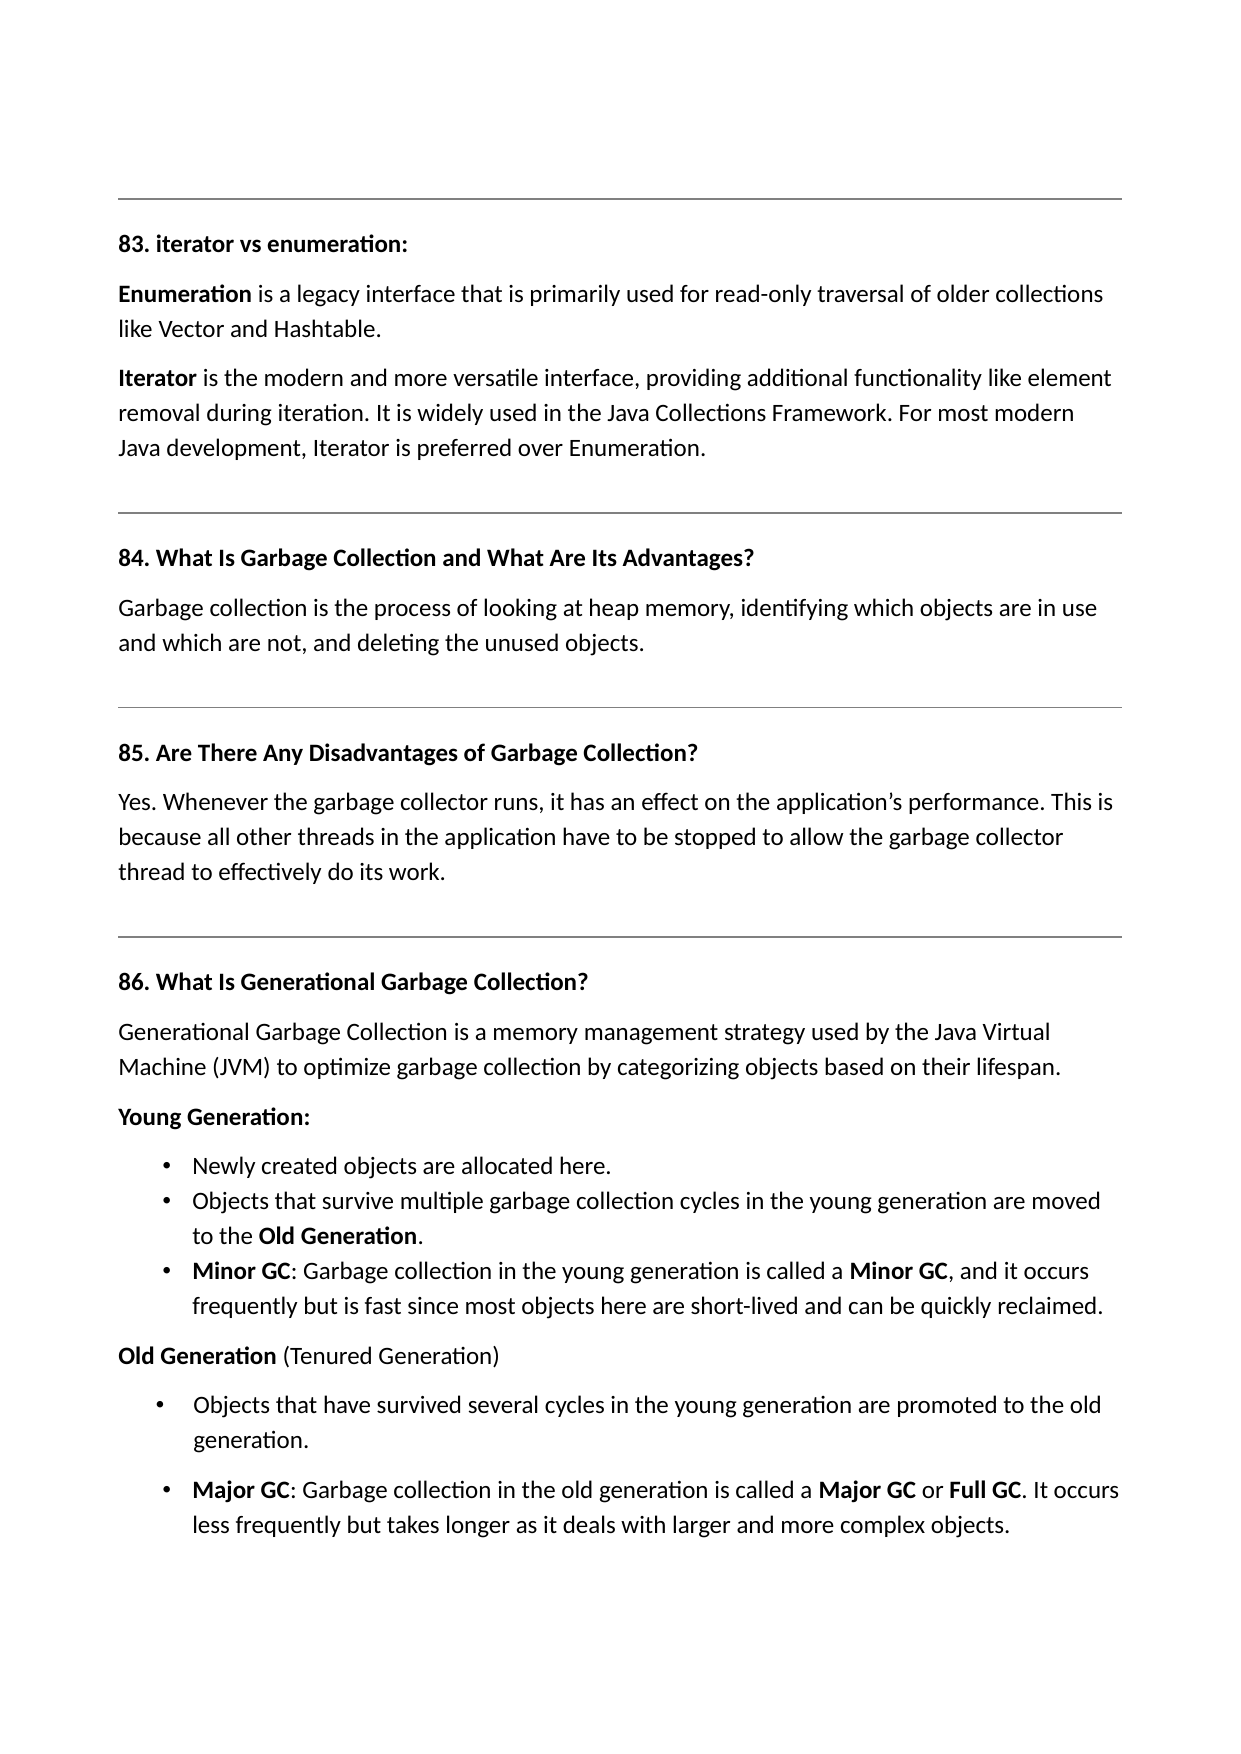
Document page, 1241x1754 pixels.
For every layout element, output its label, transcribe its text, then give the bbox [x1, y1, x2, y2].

text 86. What Is Generational Garbage Collection? [118, 966, 1122, 997]
text Garbage collection is the process of looking at heap memory, identifying which objects are in use and which are not, and deleting the unused objects. [118, 592, 1122, 657]
text Generational Garbage Collection is a memory management strategy used by the Java Virtual Machine (JVM) to optimize garbage collection by categorizing objects based on their lifespan. [118, 1016, 1122, 1082]
list Objects that have survived several cycles in the young generation are promoted to the old generation. [156, 1389, 1122, 1455]
text Young Generation: [118, 1101, 1122, 1131]
text 83. iterator vs enumeration: [118, 228, 1122, 259]
list Minor GC: Garbage collection in the young generation is called a Minor GC, and it occurs frequently but is fast since most objects here are short-lived and can be quickly reclaimed. [162, 1255, 1122, 1321]
text 85. Are There Any Disadvantages of Garbage Collection? [118, 737, 1122, 767]
list Newly created objects are allocated here. [162, 1150, 1122, 1181]
list Major GC: Garbage collection in the old generation is called a Major GC or Full GC. It occurs less frequently but takes longer as it deals with larger and more complex objects. [162, 1474, 1122, 1539]
text Enumeration is a legacy interface that is primarily used for read-only traversal of older collections like Vector and Hashtable. [118, 278, 1122, 343]
list Objects that survive multiple garbage collection cycles in the young generation are moved to the Old Generation. [162, 1185, 1122, 1251]
text Iterator is the modern and more versatile interface, providing additional functionality like element removal during iteration. It is widely used in the Java Collections Framework. For most modern Java development, Iterator is preferred over Enumeration. [118, 362, 1122, 463]
text Old Generation (Tenured Generation) [118, 1340, 1122, 1370]
text 84. What Is Garbage Collection and What Are Its Advantages? [118, 542, 1122, 573]
text Yes. Whenever the garbage collector runs, it has an effect on the application’s performance. This is because all other threads in the application have to be stopped to allow the garbage collector thread to effectively do its work. [118, 786, 1122, 887]
